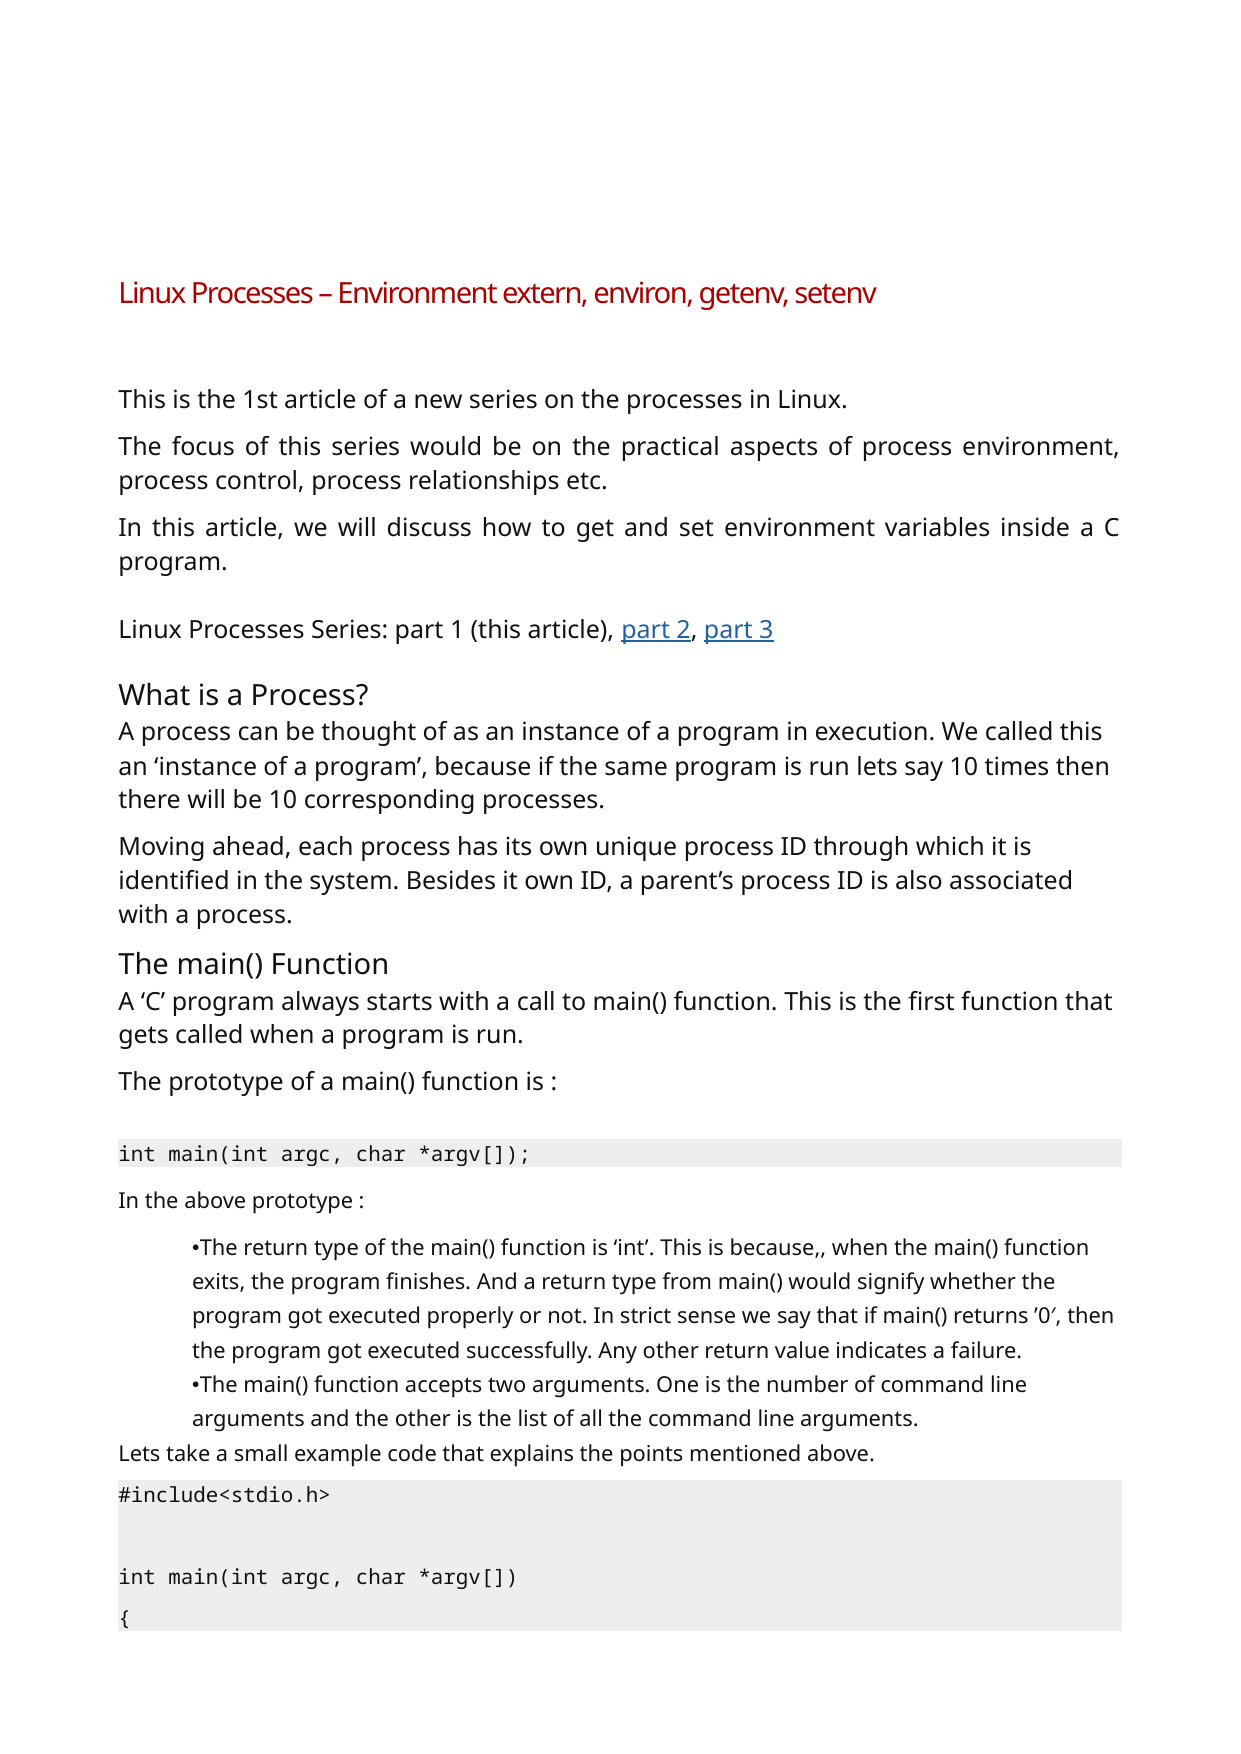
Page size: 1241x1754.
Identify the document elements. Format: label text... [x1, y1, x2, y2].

text int main(int argc, char *argv[]) [118, 1562, 1122, 1590]
text { [118, 1603, 1122, 1631]
text Moving ahead, each process has its own unique process ID through which it is identified in the system. Besides it own ID, a parent’s process ID is also associated with a process. [118, 829, 1122, 931]
text In the above prototype : [118, 1180, 1122, 1214]
subtitle What is a Process? [118, 674, 1122, 714]
list The main() function accepts two arguments. One is the number of command line arguments and the other is the list of all the command line arguments. [118, 1364, 1122, 1433]
text int main(int argc, char *argv[]); [118, 1139, 1122, 1167]
subtitle Linux Processes – Environment extern, environ, getenv, setenv [118, 272, 1122, 312]
list The return type of the main() function is ‘int’. This is because,, when the main() function exits, the program finishes. And a return type from main() would signify whether the program got executed properly or not. In strict sense we say that if main() returns ’0′, then the program got executed successfully. Any other return value indicates a failure. [118, 1227, 1122, 1364]
text #include<stdio.h> [118, 1480, 1122, 1508]
text The prototype of a main() function is : [118, 1064, 1122, 1098]
text A process can be thought of as an instance of a program in execution. We called this an ‘instance of a program’, because if the same program is run lets say 10 times then there will be 10 corresponding processes. [118, 714, 1122, 816]
text The focus of this series would be on the practical aspects of process environment, process control, process relationships etc. [118, 429, 1122, 497]
text In this article, we will discuss how to get and set environment variables inside a C program. Linux Processes Series: part 1 (this article), part 2, part 3 [118, 509, 1122, 646]
text This is the 1st article of a new series on the processes in Linux. [118, 382, 1122, 416]
text A ‘C’ program always starts with a call to main() function. This is the first function that gets called when a program is run. [118, 983, 1122, 1051]
subtitle The main() Function [118, 943, 1122, 983]
text Lets take a small example code that explains the points mentioned above. [118, 1433, 1122, 1467]
